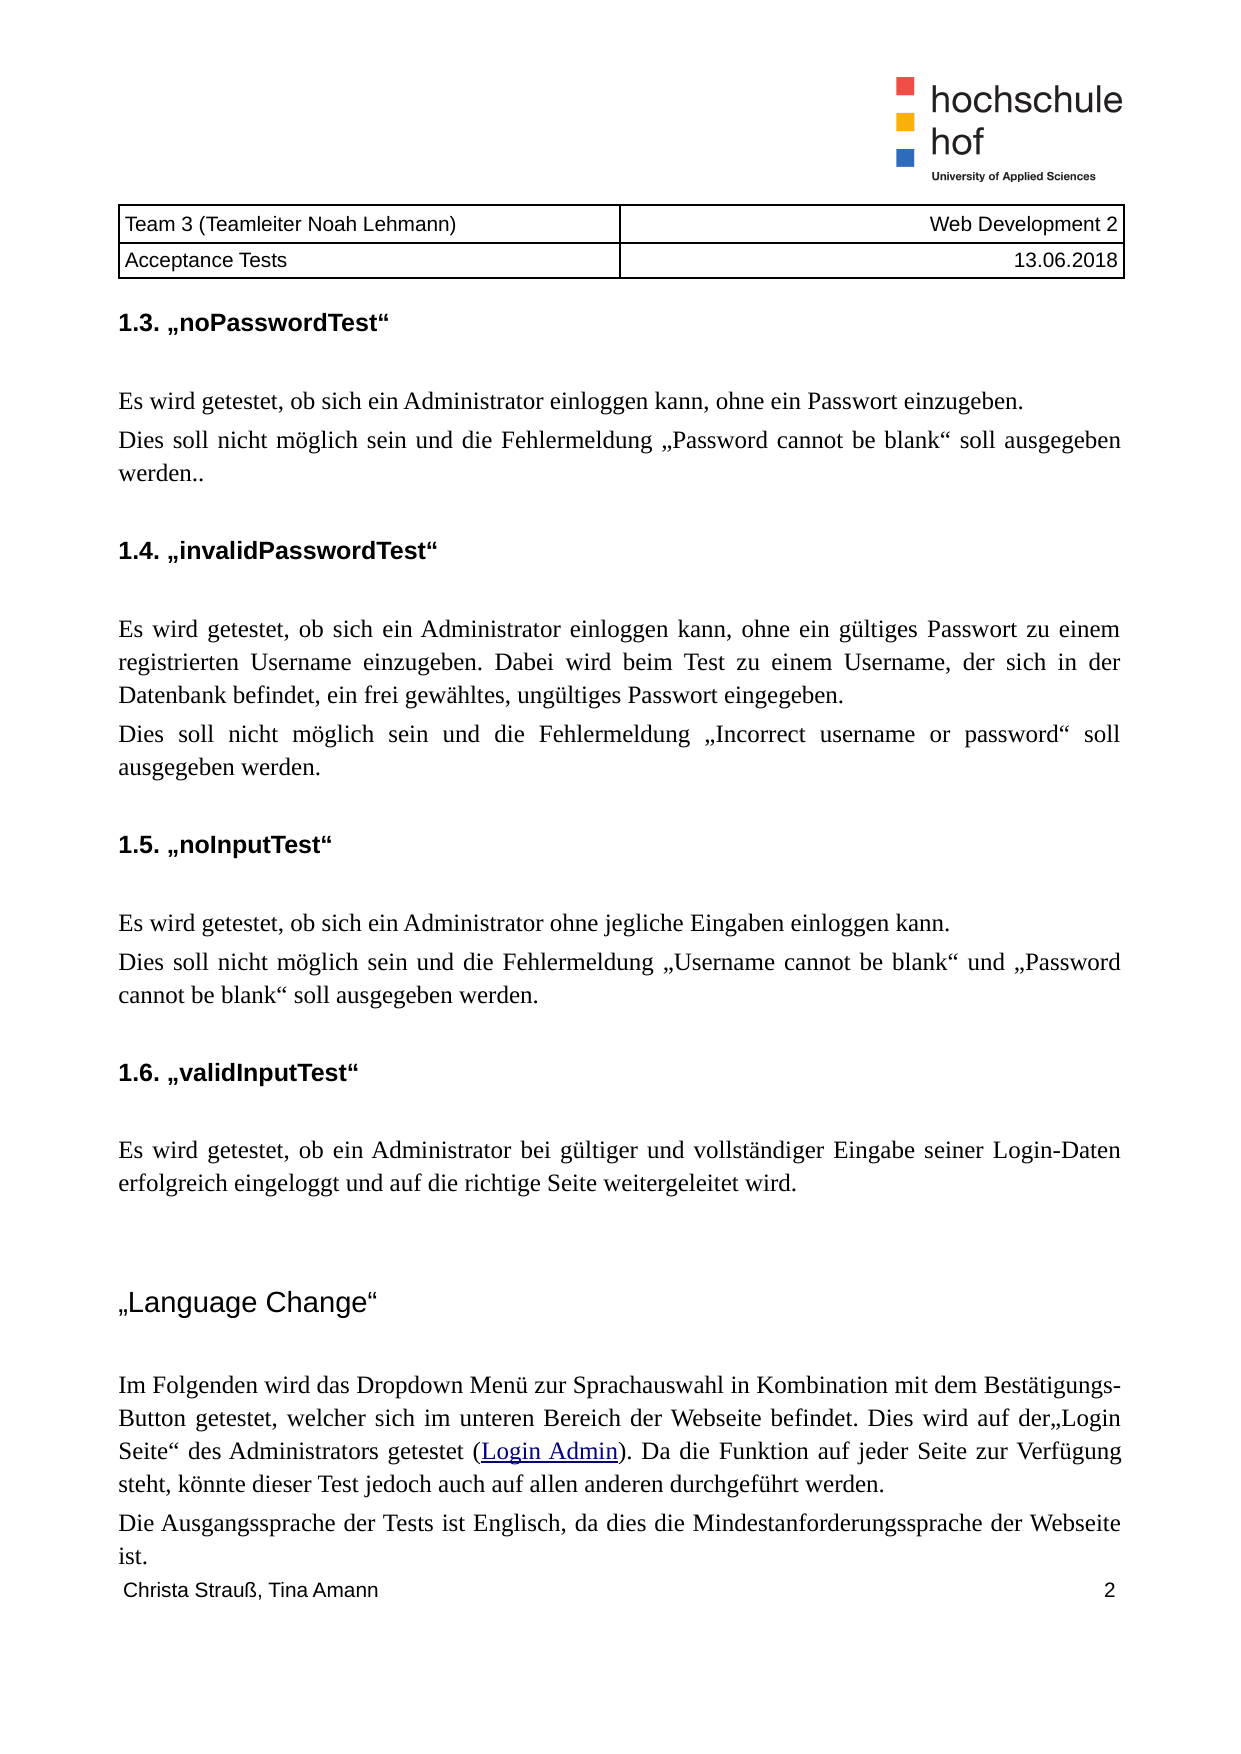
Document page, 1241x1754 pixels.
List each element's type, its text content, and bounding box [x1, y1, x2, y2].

text 1.5. „noInputTest“ [118, 830, 1122, 858]
text Es wird getestet, ob sich ein Administrator einloggen kann, ohne ein Passwort einzugeben. [118, 386, 1122, 415]
text Es wird getestet, ob sich ein Administrator ohne jegliche Eingaben einloggen kann. [118, 908, 1122, 936]
text 1.4. „invalidPasswordTest“ [118, 536, 1122, 565]
text Im Folgenden wird das Dropdown Menü zur Sprachauswahl in Kombination mit dem Bestätigungs-Button getestet, welcher sich im unteren Bereich der Webseite befindet. Dies wird auf der„Login Seite“ des Administrators getestet (Login Admin). Da die Funktion auf jeder Seite zur Verfügung steht, könnte dieser Test jedoch auch auf allen anderen durchgeführt werden. [118, 1370, 1122, 1498]
picture [896, 77, 1122, 182]
text Dies soll nicht möglich sein und die Fehlermeldung „Password cannot be blank“ soll ausgegeben werden.. [118, 425, 1122, 487]
text Es wird getestet, ob sich ein Administrator einloggen kann, ohne ein gültiges Passwort zu einem registrierten Username einzugeben. Dabei wird beim Test zu einem Username, der sich in der Datenbank befindet, ein frei gewähltes, ungültiges Passwort eingegeben. [118, 614, 1122, 709]
text Dies soll nicht möglich sein und die Fehlermeldung „Incorrect username or password“ soll ausgegeben werden. [118, 719, 1122, 781]
text Die Ausgangssprache der Tests ist Englisch, da dies die Mindestanforderungssprache der Webseite ist. [118, 1508, 1122, 1570]
subtitle „Language Change“ [118, 1285, 1122, 1319]
text 1.3. „noPasswordTest“ [118, 308, 1122, 337]
text 1.6. „validInputTest“ [118, 1058, 1122, 1086]
text Dies soll nicht möglich sein und die Fehlermeldung „Username cannot be blank“ und „Password cannot be blank“ soll ausgegeben werden. [118, 947, 1122, 1008]
text Es wird getestet, ob ein Administrator bei gültiger und vollständiger Eingabe seiner Login-Daten erfolgreich eingeloggt und auf die richtige Seite weitergeleitet wird. [118, 1136, 1122, 1197]
